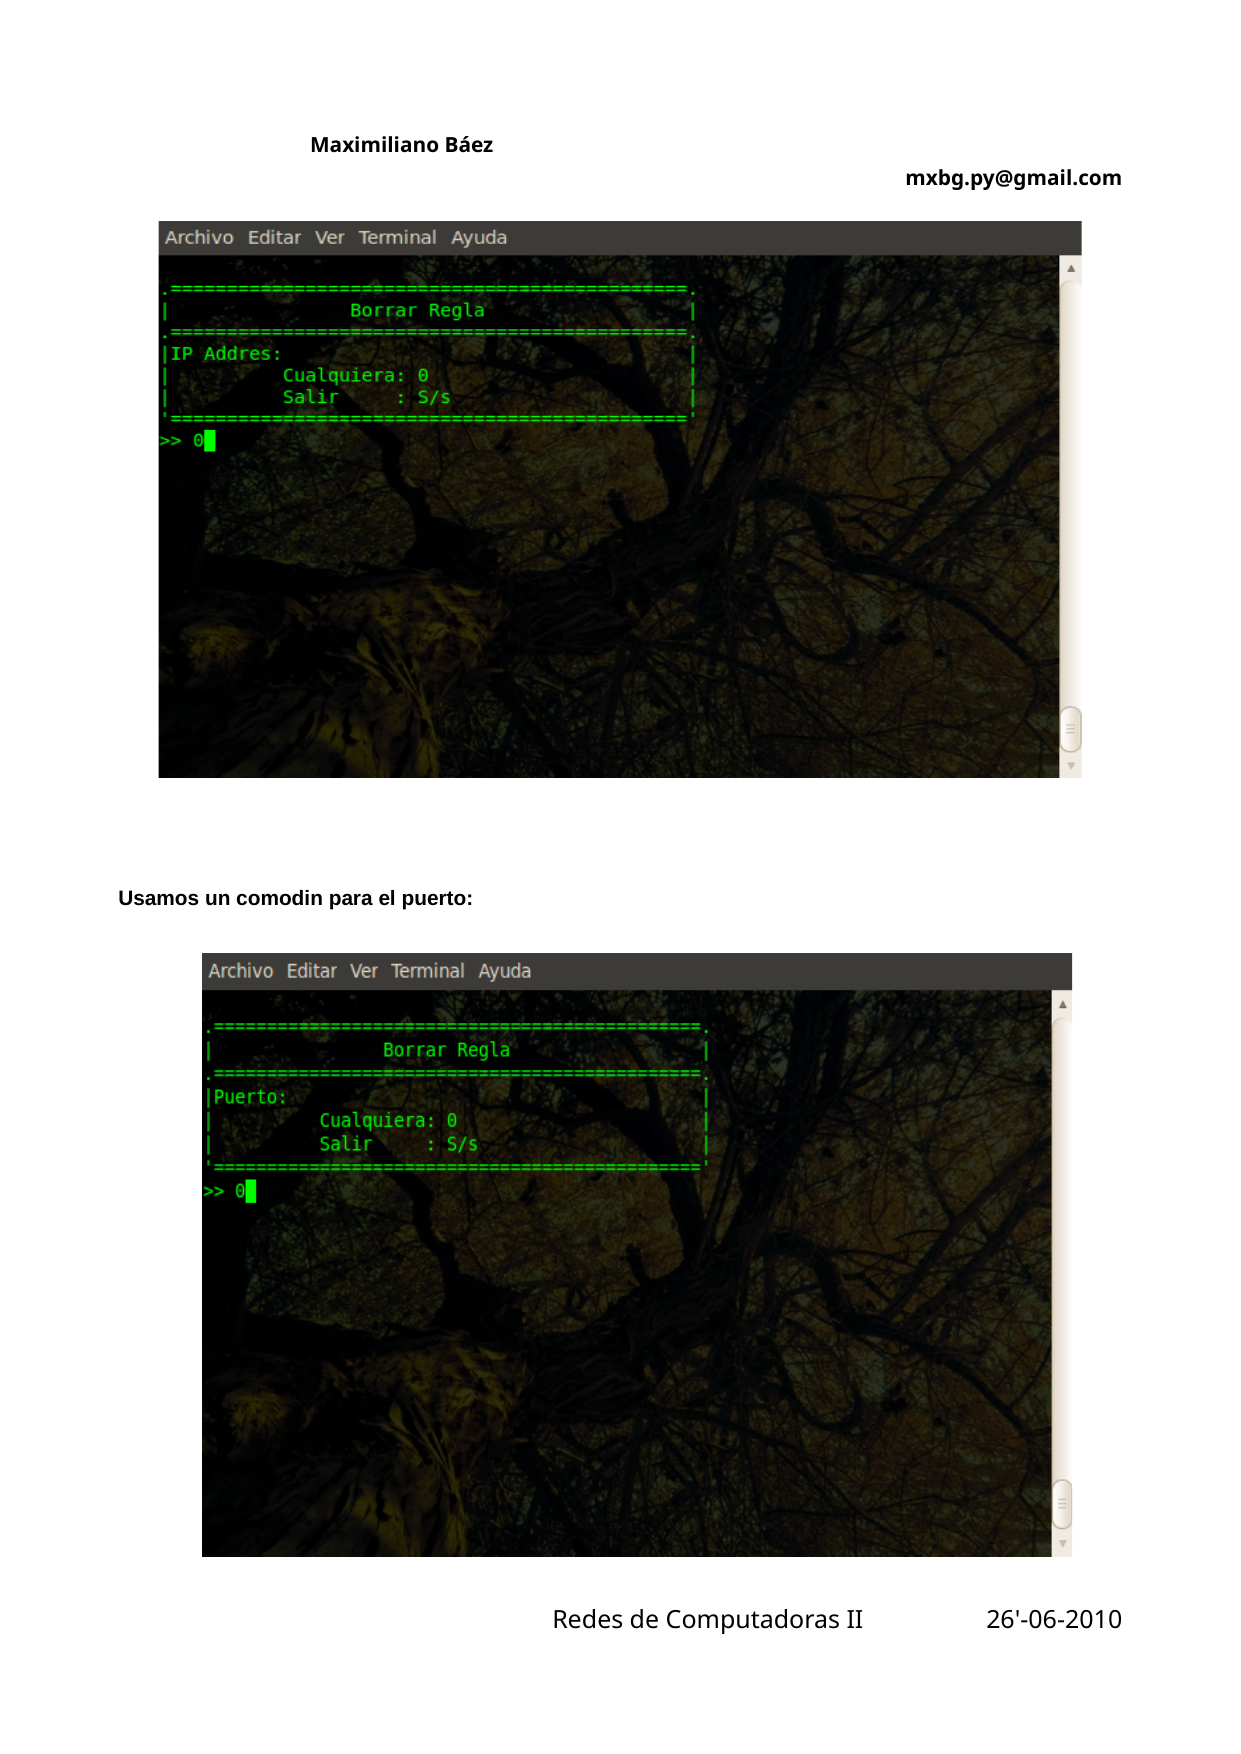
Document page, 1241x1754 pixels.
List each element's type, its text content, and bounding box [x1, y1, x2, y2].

text Usamos un comodin para el puerto: [118, 886, 1122, 910]
picture [158, 221, 1082, 778]
picture [202, 953, 1073, 1557]
